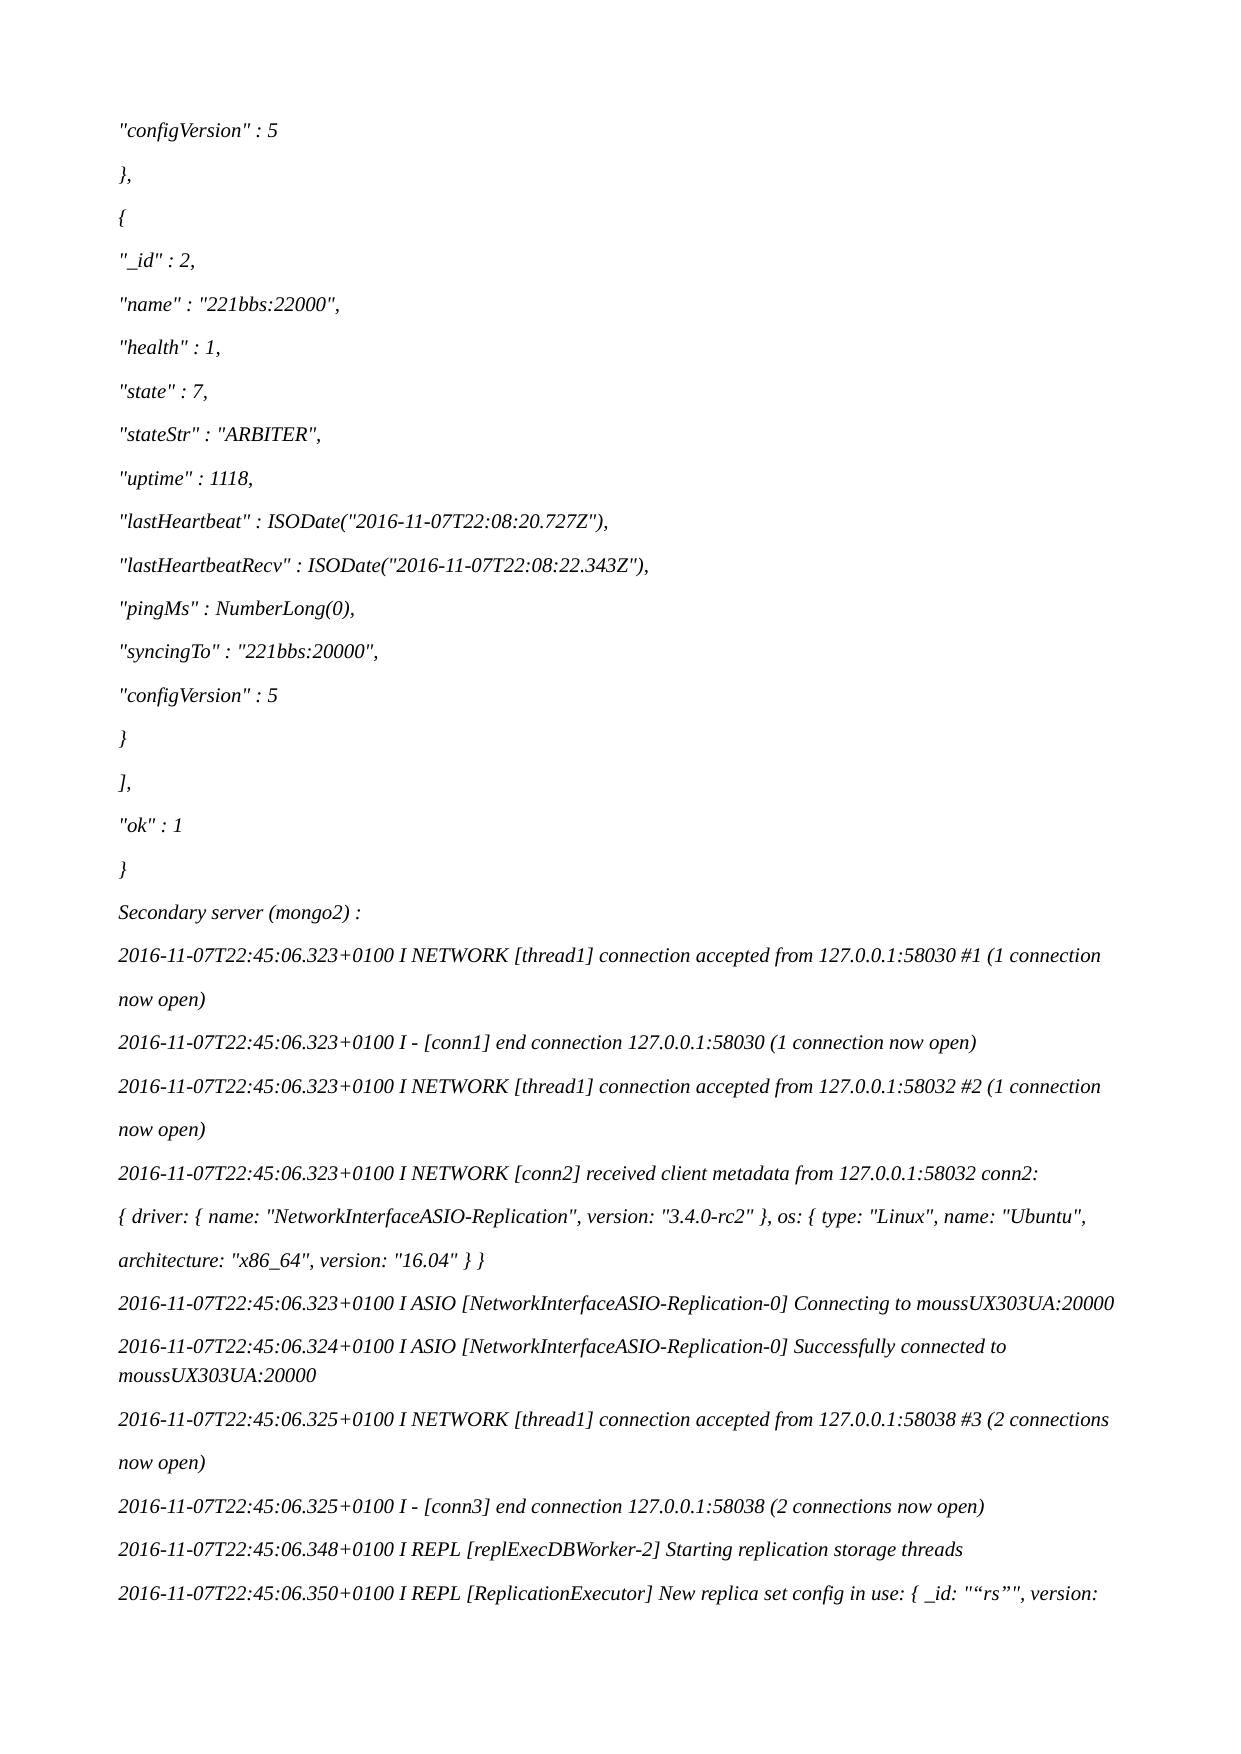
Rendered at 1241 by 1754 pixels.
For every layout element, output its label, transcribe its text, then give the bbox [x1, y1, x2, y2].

text 2016-11-07T22:45:06.350+0100 I REPL [ReplicationExecutor] New replica set config in use: { _id: "“rs”", version: [118, 1580, 1122, 1604]
text 2016-11-07T22:45:06.348+0100 I REPL [replExecDBWorker-2] Starting replication storage threads [118, 1537, 1122, 1561]
text "ok" : 1 [118, 813, 1122, 837]
text now open) [118, 987, 1122, 1011]
text "syncingTo" : "221bbs:20000", [118, 639, 1122, 663]
text { [118, 205, 1122, 229]
text "stateStr" : "ARBITER", [118, 422, 1122, 446]
text 2016-11-07T22:45:06.323+0100 I NETWORK [thread1] connection accepted from 127.0.0.1:58032 #2 (1 connection [118, 1074, 1122, 1098]
text 2016-11-07T22:45:06.323+0100 I NETWORK [conn2] received client metadata from 127.0.0.1:58032 conn2: [118, 1161, 1122, 1185]
text } [118, 857, 1122, 881]
text "state" : 7, [118, 379, 1122, 403]
text { driver: { name: "NetworkInterfaceASIO-Replication", version: "3.4.0-rc2" }, os: { type: "Linux", name: "Ubuntu", [118, 1204, 1122, 1228]
text 2016-11-07T22:45:06.325+0100 I - [conn3] end connection 127.0.0.1:58038 (2 connections now open) [118, 1493, 1122, 1518]
text "configVersion" : 5 [118, 683, 1122, 707]
text "_id" : 2, [118, 248, 1122, 272]
text ], [118, 770, 1122, 794]
text now open) [118, 1450, 1122, 1474]
text } [118, 726, 1122, 750]
text "configVersion" : 5 [118, 118, 1122, 142]
text 2016-11-07T22:45:06.325+0100 I NETWORK [thread1] connection accepted from 127.0.0.1:58038 #3 (2 connections [118, 1407, 1122, 1431]
text "name" : "221bbs:22000", [118, 292, 1122, 316]
text 2016-11-07T22:45:06.324+0100 I ASIO [NetworkInterfaceASIO-Replication-0] Successfully connected to moussUX303UA:20000 [118, 1334, 1122, 1387]
text "health" : 1, [118, 335, 1122, 359]
text "pingMs" : NumberLong(0), [118, 596, 1122, 620]
text "lastHeartbeatRecv" : ISODate("2016-11-07T22:08:22.343Z"), [118, 552, 1122, 577]
text "lastHeartbeat" : ISODate("2016-11-07T22:08:20.727Z"), [118, 509, 1122, 533]
text }, [118, 162, 1122, 186]
text 2016-11-07T22:45:06.323+0100 I ASIO [NetworkInterfaceASIO-Replication-0] Connecting to moussUX303UA:20000 [118, 1291, 1122, 1315]
text now open) [118, 1117, 1122, 1141]
text 2016-11-07T22:45:06.323+0100 I NETWORK [thread1] connection accepted from 127.0.0.1:58030 #1 (1 connection [118, 943, 1122, 967]
text 2016-11-07T22:45:06.323+0100 I - [conn1] end connection 127.0.0.1:58030 (1 connection now open) [118, 1030, 1122, 1054]
text architecture: "x86_64", version: "16.04" } } [118, 1247, 1122, 1272]
text Secondary server (mongo2) : [118, 900, 1122, 924]
text "uptime" : 1118, [118, 466, 1122, 490]
